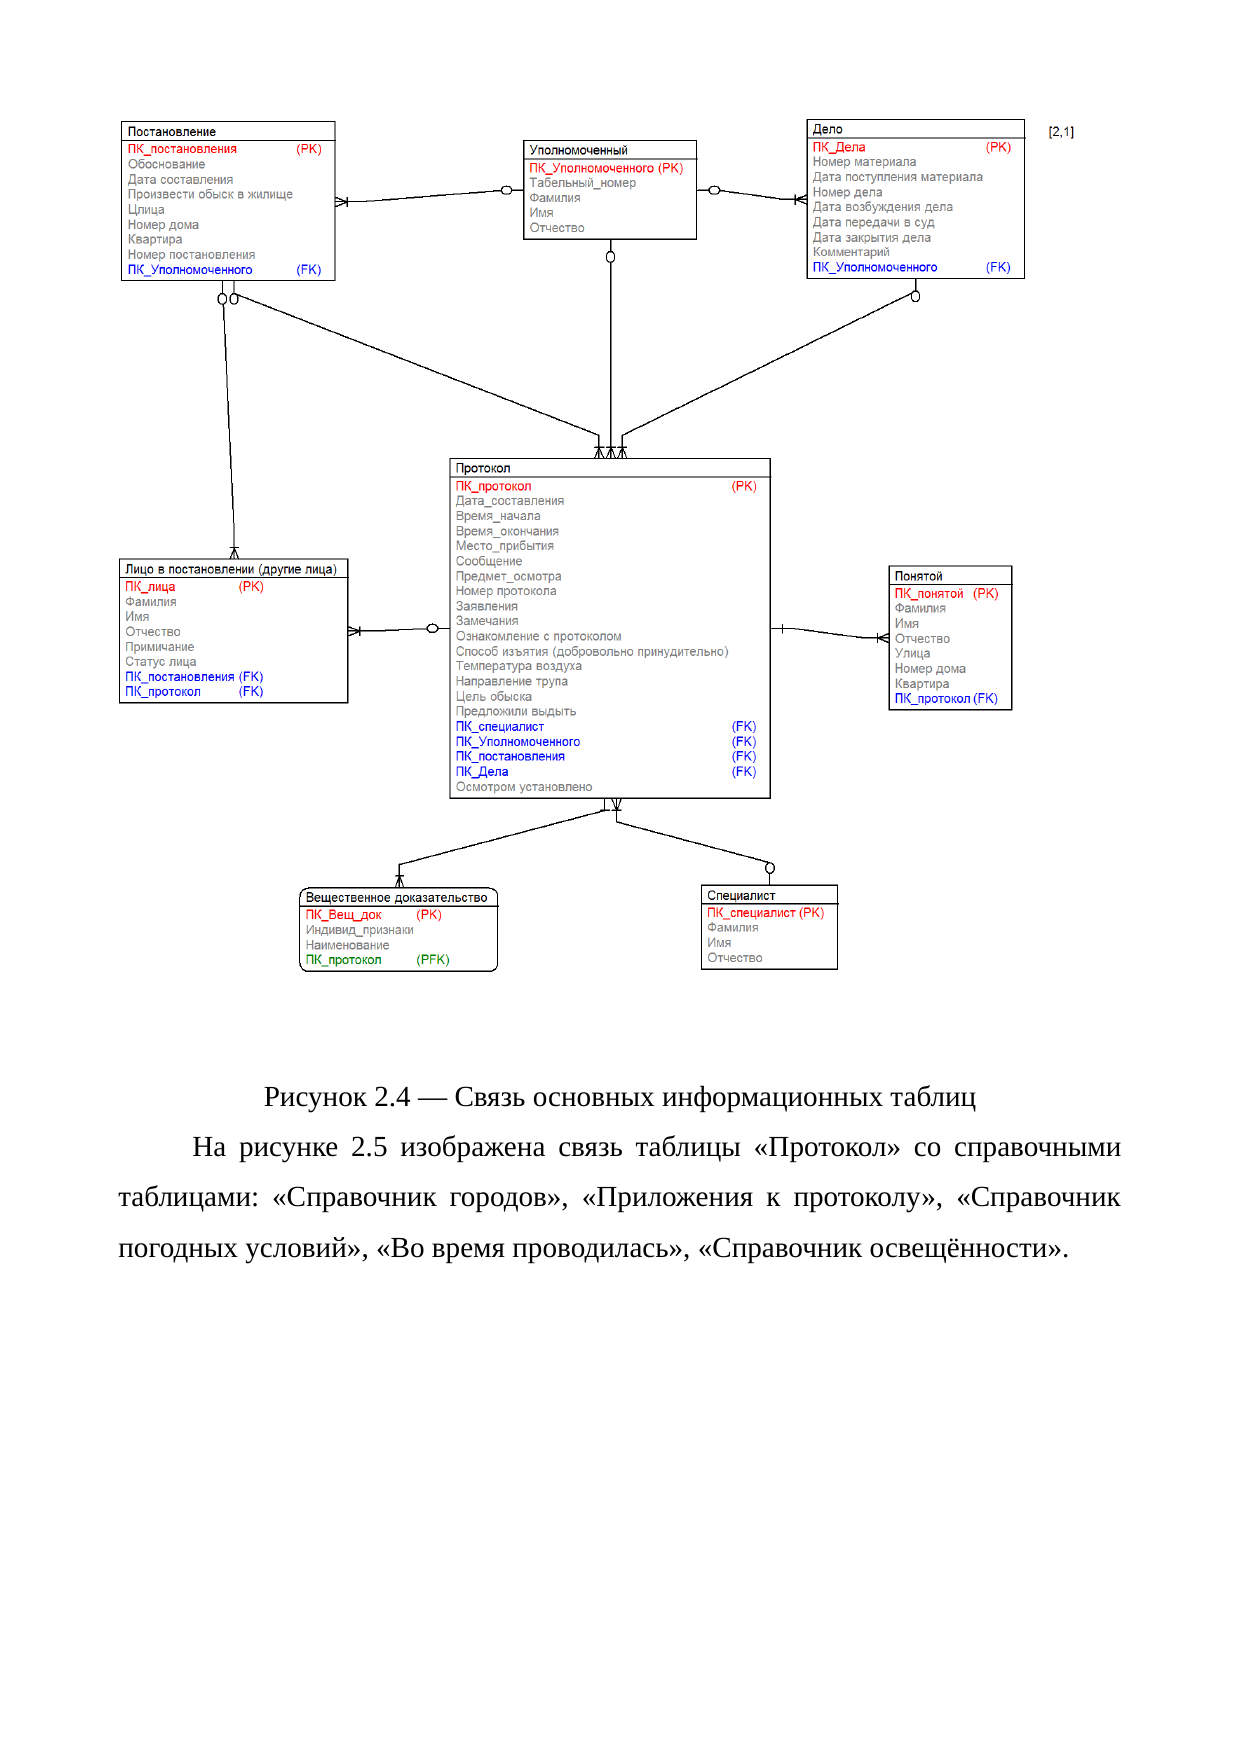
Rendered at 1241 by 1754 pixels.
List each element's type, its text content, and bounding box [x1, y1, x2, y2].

text Рисунок 2.4 — Связь основных информационных таблиц [118, 1063, 1122, 1112]
picture [118, 118, 1122, 1063]
text На рисунке 2.5 изображена связь таблицы «Протокол» со справочными таблицами: «Справочник городов», «Приложения к протоколу», «Справочник погодных условий», «Во время проводилась», «Справочник освещённости». [118, 1129, 1122, 1263]
